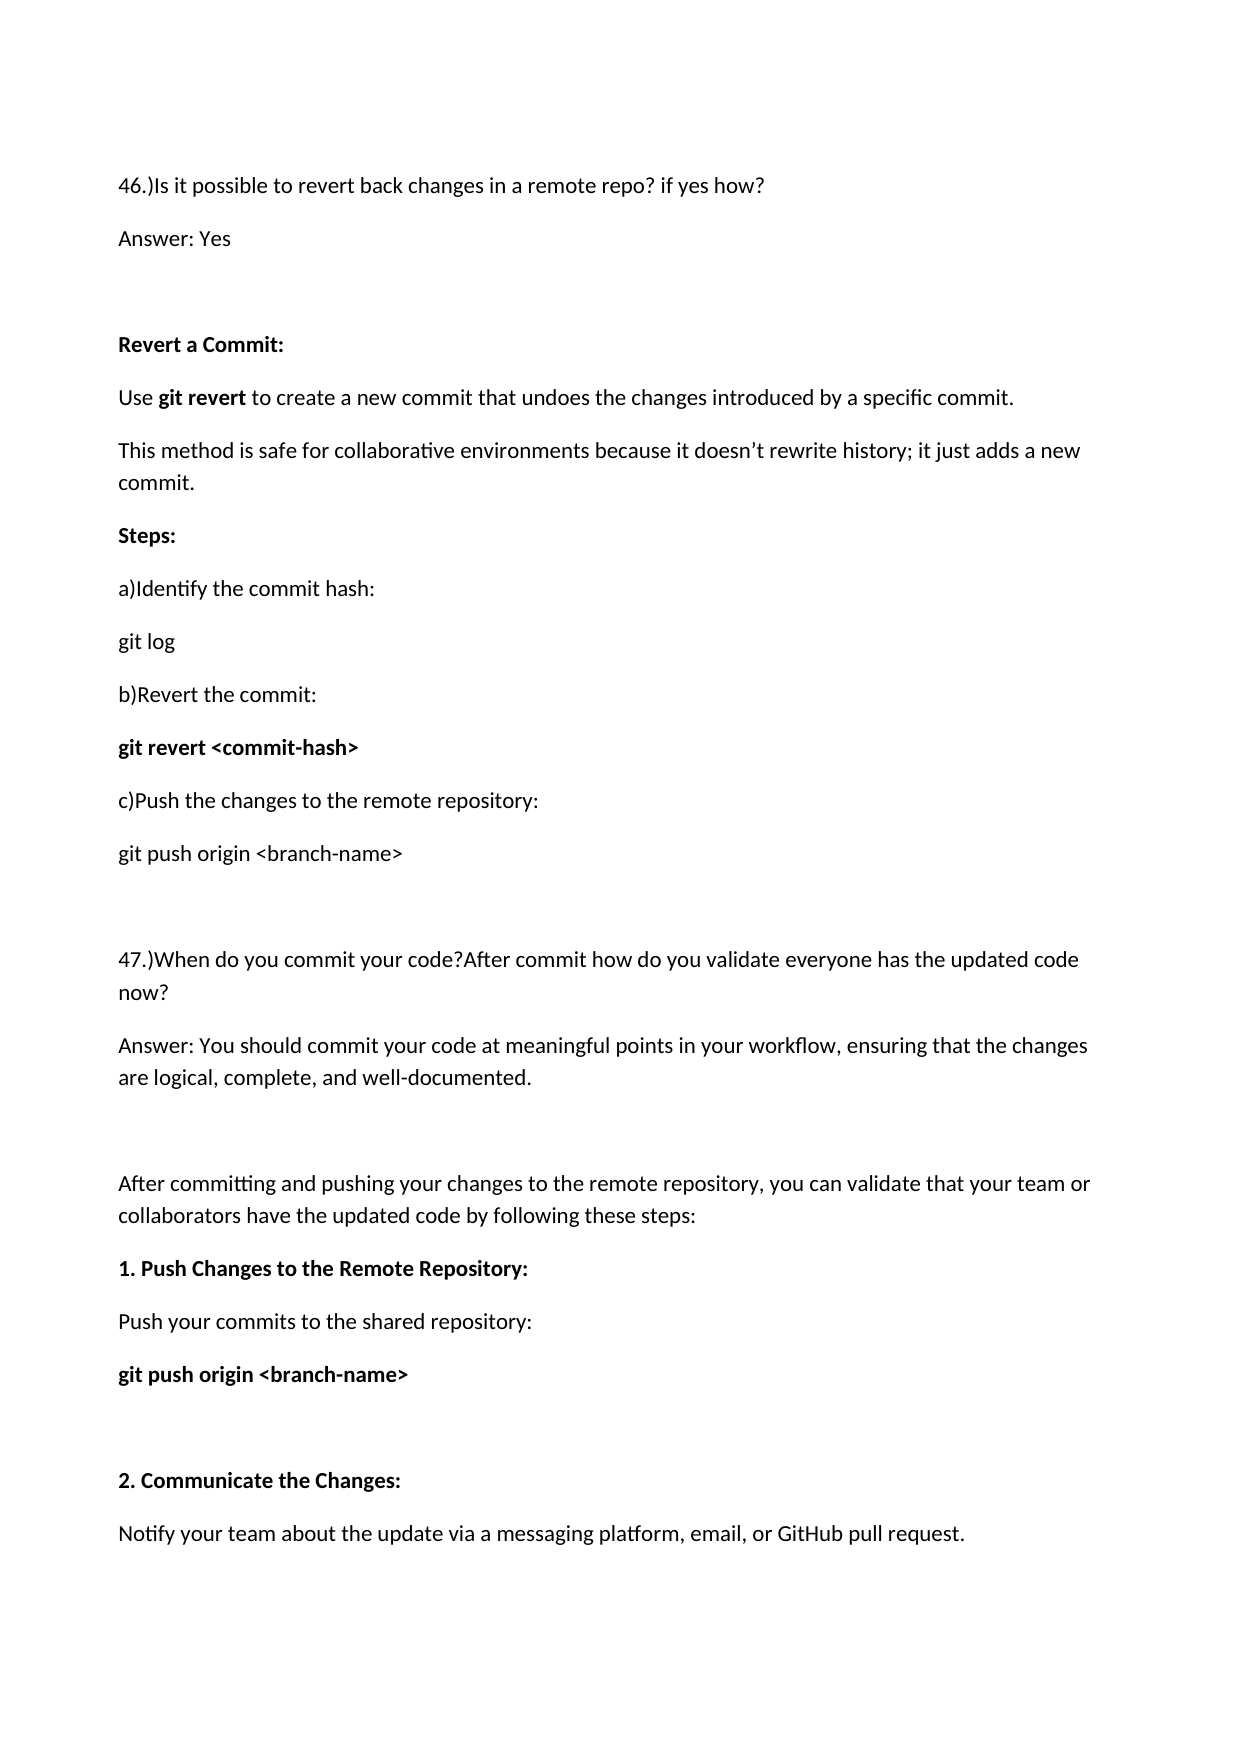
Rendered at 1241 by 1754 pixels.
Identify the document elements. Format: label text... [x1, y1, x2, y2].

text git push origin <branch-name> [118, 839, 1122, 868]
text 46.)Is it possible to revert back changes in a remote repo? if yes how? [118, 171, 1122, 199]
text git push origin <branch-name> [118, 1360, 1122, 1388]
text 1. Push Changes to the Remote Repository: [118, 1254, 1122, 1282]
text Answer: Yes [118, 224, 1122, 252]
text Push your commits to the shared repository: [118, 1307, 1122, 1335]
text a)Identify the commit hash: [118, 574, 1122, 602]
text After committing and pushing your changes to the remote repository, you can validate that your team or collaborators have the updated code by following these steps: [118, 1169, 1122, 1229]
text Steps: [118, 521, 1122, 549]
text Answer: You should commit your code at meaningful points in your workflow, ensuring that the changes are logical, complete, and well-documented. [118, 1031, 1122, 1091]
text git revert <commit-hash> [118, 733, 1122, 762]
text This method is safe for collaborative environments because it doesn’t rewrite history; it just adds a new commit. [118, 436, 1122, 496]
text Revert a Commit: [118, 330, 1122, 358]
text 2. Communicate the Changes: [118, 1466, 1122, 1494]
text Use git revert to create a new commit that undoes the changes introduced by a specific commit. [118, 383, 1122, 411]
text 47.)When do you commit your code?After commit how do you validate everyone has the updated code now? [118, 946, 1122, 1006]
text git log [118, 627, 1122, 656]
text c)Push the changes to the remote repository: [118, 787, 1122, 814]
text b)Revert the commit: [118, 681, 1122, 708]
text Notify your team about the update via a messaging platform, email, or GitHub pull request. [118, 1519, 1122, 1547]
